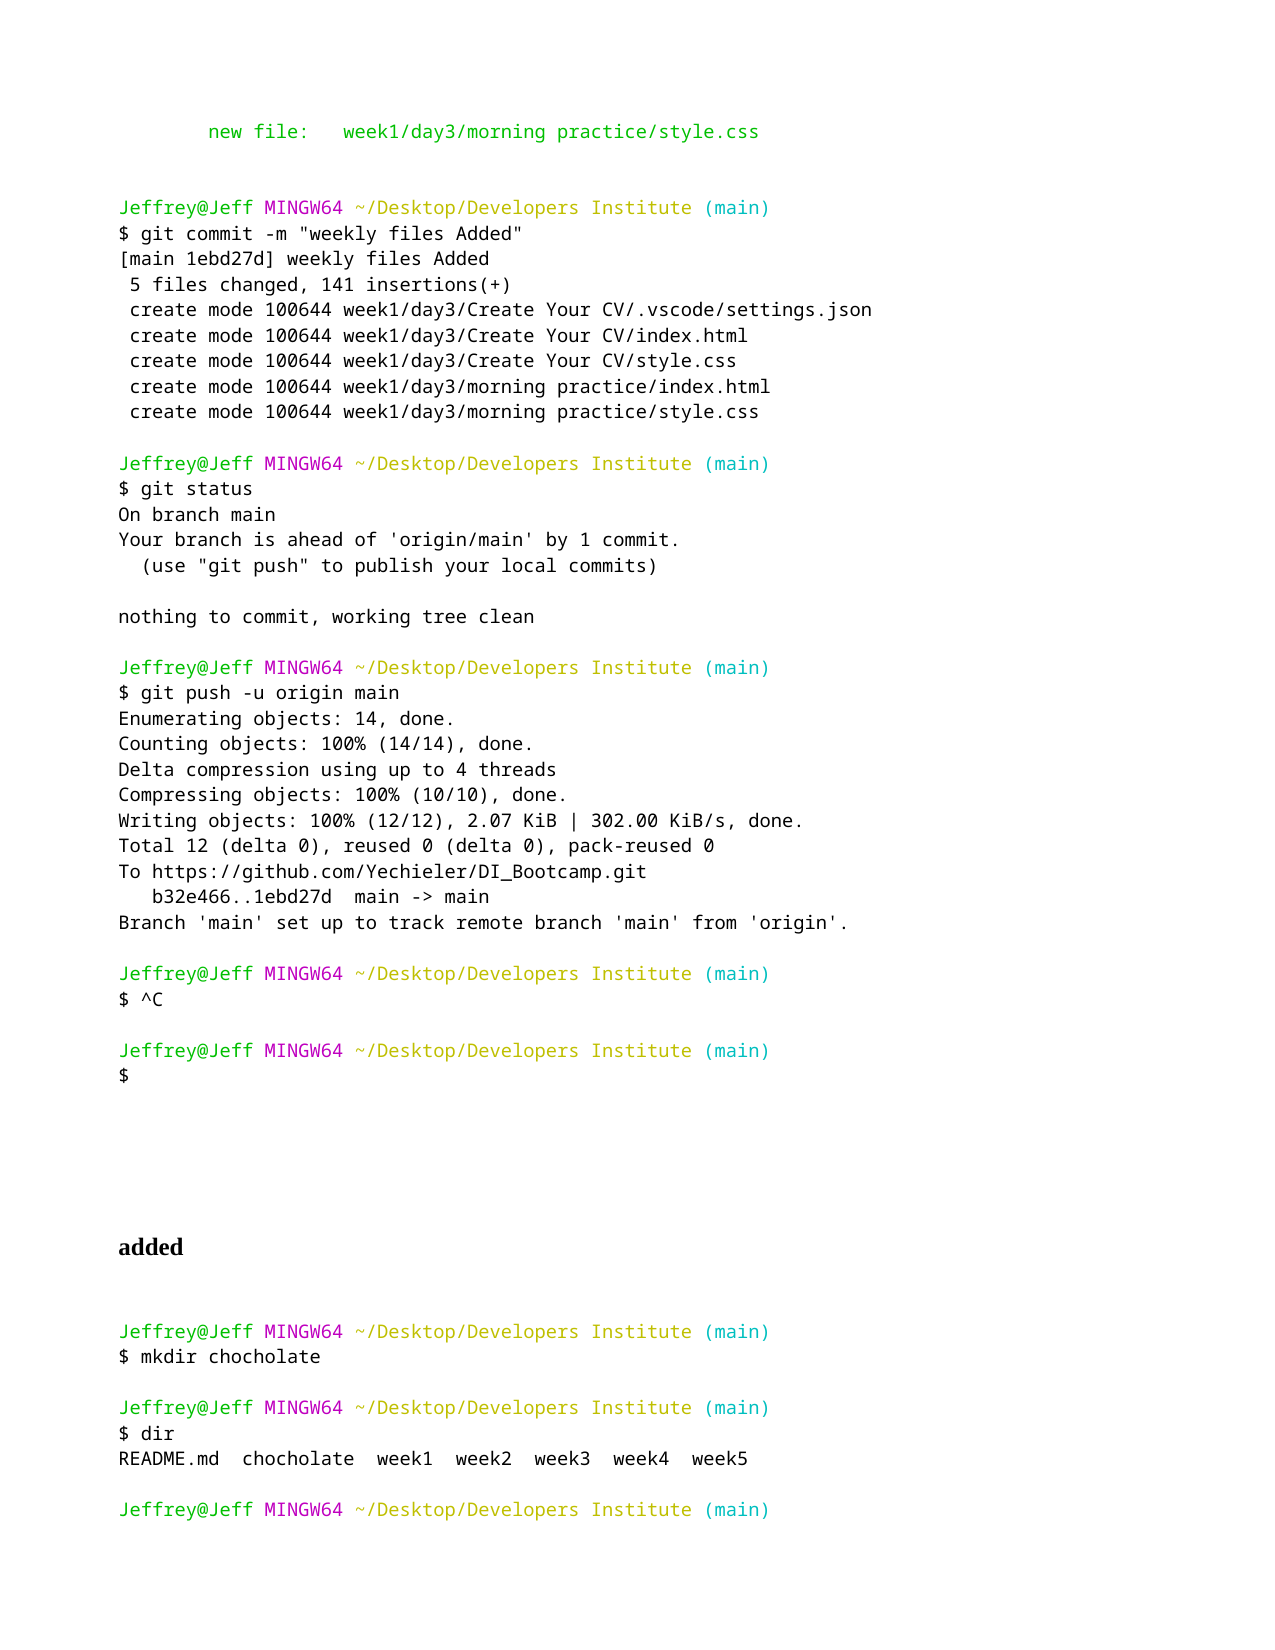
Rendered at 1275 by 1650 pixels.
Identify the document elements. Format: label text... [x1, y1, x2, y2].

text create mode 100644 week1/day3/Create Your CV/index.html [118, 322, 1157, 348]
text Jeffrey@Jeff MINGW64 ~/Desktop/Developers Institute (main) [118, 1394, 1157, 1420]
text (use "git push" to publish your local commits) [118, 552, 1157, 577]
text Counting objects: 100% (14/14), done. [118, 731, 1157, 756]
text Branch 'main' set up to track remote branch 'main' from 'origin'. [118, 909, 1157, 935]
text create mode 100644 week1/day3/morning practice/index.html [118, 373, 1157, 399]
text $ [118, 1062, 1157, 1088]
text Writing objects: 100% (12/12), 2.07 KiB | 302.00 KiB/s, done. [118, 807, 1157, 833]
text $ git push -u origin main [118, 679, 1157, 705]
text $ mkdir chocholate [118, 1343, 1157, 1369]
text Jeffrey@Jeff MINGW64 ~/Desktop/Developers Institute (main) [118, 1497, 1157, 1522]
text Jeffrey@Jeff MINGW64 ~/Desktop/Developers Institute (main) [118, 1037, 1157, 1062]
text create mode 100644 week1/day3/Create Your CV/.vscode/settings.json [118, 297, 1157, 322]
text nothing to commit, working tree clean [118, 603, 1157, 628]
text create mode 100644 week1/day3/Create Your CV/style.css [118, 348, 1157, 373]
text On branch main [118, 501, 1157, 526]
text Enumerating objects: 14, done. [118, 705, 1157, 731]
text Jeffrey@Jeff MINGW64 ~/Desktop/Developers Institute (main) [118, 960, 1157, 986]
text [main 1ebd27d] weekly files Added [118, 246, 1157, 271]
text To https://github.com/Yechieler/DI_Bootcamp.git [118, 858, 1157, 884]
text $ dir [118, 1420, 1157, 1446]
text Jeffrey@Jeff MINGW64 ~/Desktop/Developers Institute (main) [118, 1318, 1157, 1343]
text Your branch is ahead of 'origin/main' by 1 commit. [118, 526, 1157, 552]
text create mode 100644 week1/day3/morning practice/style.css [118, 399, 1157, 424]
text Jeffrey@Jeff MINGW64 ~/Desktop/Developers Institute (main) [118, 654, 1157, 679]
text Jeffrey@Jeff MINGW64 ~/Desktop/Developers Institute (main) [118, 450, 1157, 475]
text $ git commit -m "weekly files Added" [118, 220, 1157, 246]
text Delta compression using up to 4 threads [118, 756, 1157, 782]
text added [118, 1232, 1157, 1260]
text $ git status [118, 475, 1157, 501]
text 5 files changed, 141 insertions(+) [118, 271, 1157, 297]
text b32e466..1ebd27d main -> main [118, 884, 1157, 909]
text Jeffrey@Jeff MINGW64 ~/Desktop/Developers Institute (main) [118, 195, 1157, 220]
text new file: week1/day3/morning practice/style.css [118, 118, 1157, 144]
text $ ^C [118, 986, 1157, 1011]
text Compressing objects: 100% (10/10), done. [118, 782, 1157, 807]
text Total 12 (delta 0), reused 0 (delta 0), pack-reused 0 [118, 833, 1157, 858]
text README.md chocholate week1 week2 week3 week4 week5 [118, 1446, 1157, 1471]
